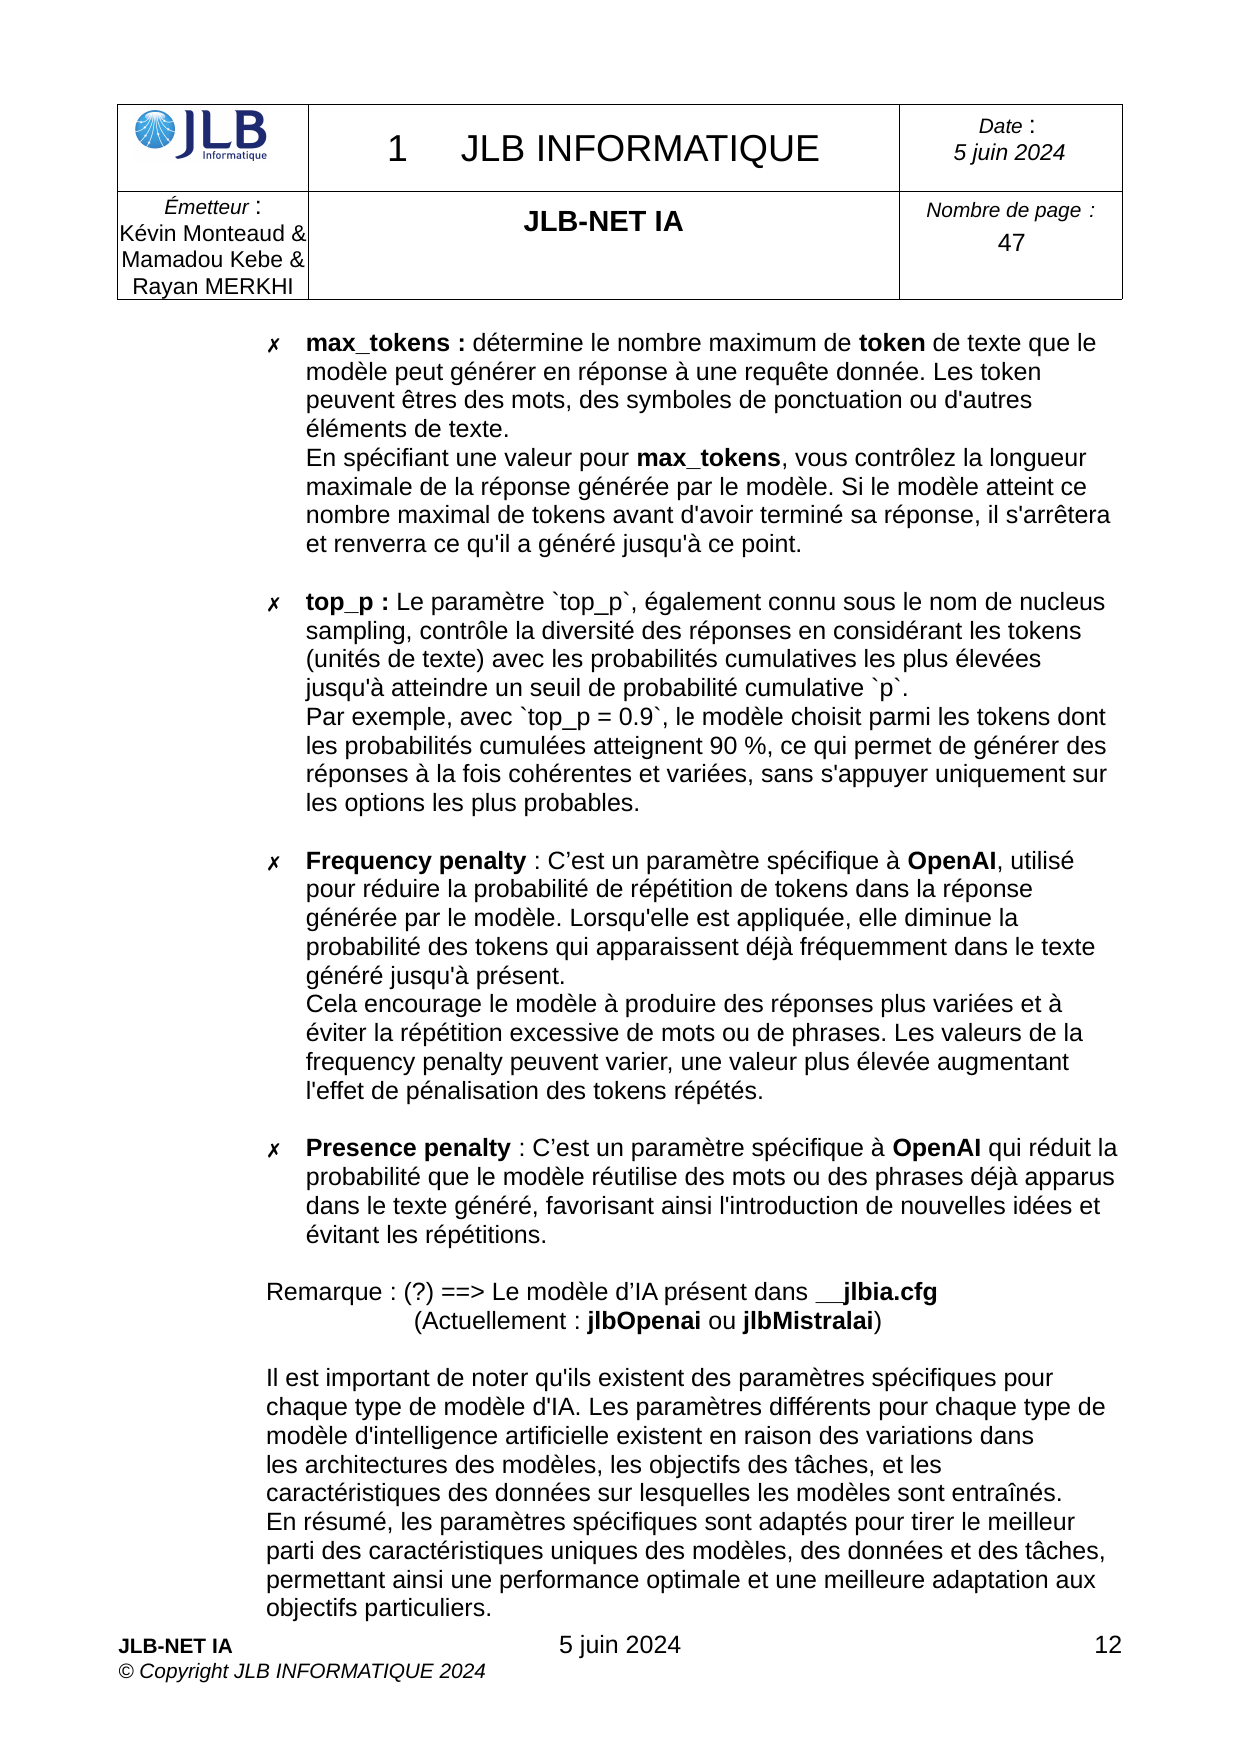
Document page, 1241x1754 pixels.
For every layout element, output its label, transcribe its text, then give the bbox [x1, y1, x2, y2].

text Il est important de noter qu'ils existent des paramètres spécifiques pour chaque type de modèle d'IA. Les paramètres différents pour chaque type de modèle d'intelligence artificielle existent en raison des variations dans les architectures des modèles, les objectifs des tâches, et les caractéristiques des données sur lesquelles les modèles sont entraînés. [118, 1363, 1122, 1507]
picture [133, 106, 269, 163]
list top_p : Le paramètre `top_p`, également connu sous le nom de nucleus sampling, contrôle la diversité des réponses en considérant les tokens (unités de texte) avec les probabilités cumulatives les plus élevées jusqu'à atteindre un seuil de probabilité cumulative `p`. [268, 587, 1122, 702]
text Remarque : (?) ==> Le modèle d’IA présent dans __jlbia.cfg [118, 1277, 1122, 1306]
text En spécifiant une valeur pour max_tokens, vous contrôlez la longueur maximale de la réponse générée par le modèle. Si le modèle atteint ce nombre maximal de tokens avant d'avoir terminé sa réponse, il s'arrêtera et renverra ce qu'il a généré jusqu'à ce point. [306, 443, 1122, 558]
list Frequency penalty : C’est un paramètre spécifique à OpenAI, utilisé pour réduire la probabilité de répétition de tokens dans la réponse générée par le modèle. Lorsqu'elle est appliquée, elle diminue la probabilité des tokens qui apparaissent déjà fréquemment dans le texte généré jusqu'à présent. [268, 846, 1122, 989]
list Presence penalty : C’est un paramètre spécifique à OpenAI qui réduit la probabilité que le modèle réutilise des mots ou des phrases déjà apparus dans le texte généré, favorisant ainsi l'introduction de nouvelles idées et évitant les répétitions. [268, 1133, 1122, 1248]
text (Actuellement : jlbOpenai ou jlbMistralai) [118, 1306, 1122, 1334]
text Par exemple, avec `top_p = 0.9`, le modèle choisit parmi les tokens dont les probabilités cumulées atteignent 90 %, ce qui permet de générer des réponses à la fois cohérentes et variées, sans s'appuyer uniquement sur les options les plus probables. [306, 702, 1122, 817]
text En résumé, les paramètres spécifiques sont adaptés pour tirer le meilleur parti des caractéristiques uniques des modèles, des données et des tâches, permettant ainsi une performance optimale et une meilleure adaptation aux objectifs particuliers. [118, 1507, 1122, 1622]
list max_tokens : détermine le nombre maximum de token de texte que le modèle peut générer en réponse à une requête donnée. Les token peuvent êtres des mots, des symboles de ponctuation ou d'autres éléments de texte. [268, 328, 1122, 443]
text Cela encourage le modèle à produire des réponses plus variées et à éviter la répétition excessive de mots ou de phrases. Les valeurs de la frequency penalty peuvent varier, une valeur plus élevée augmentant l'effet de pénalisation des tokens répétés. [306, 989, 1122, 1104]
